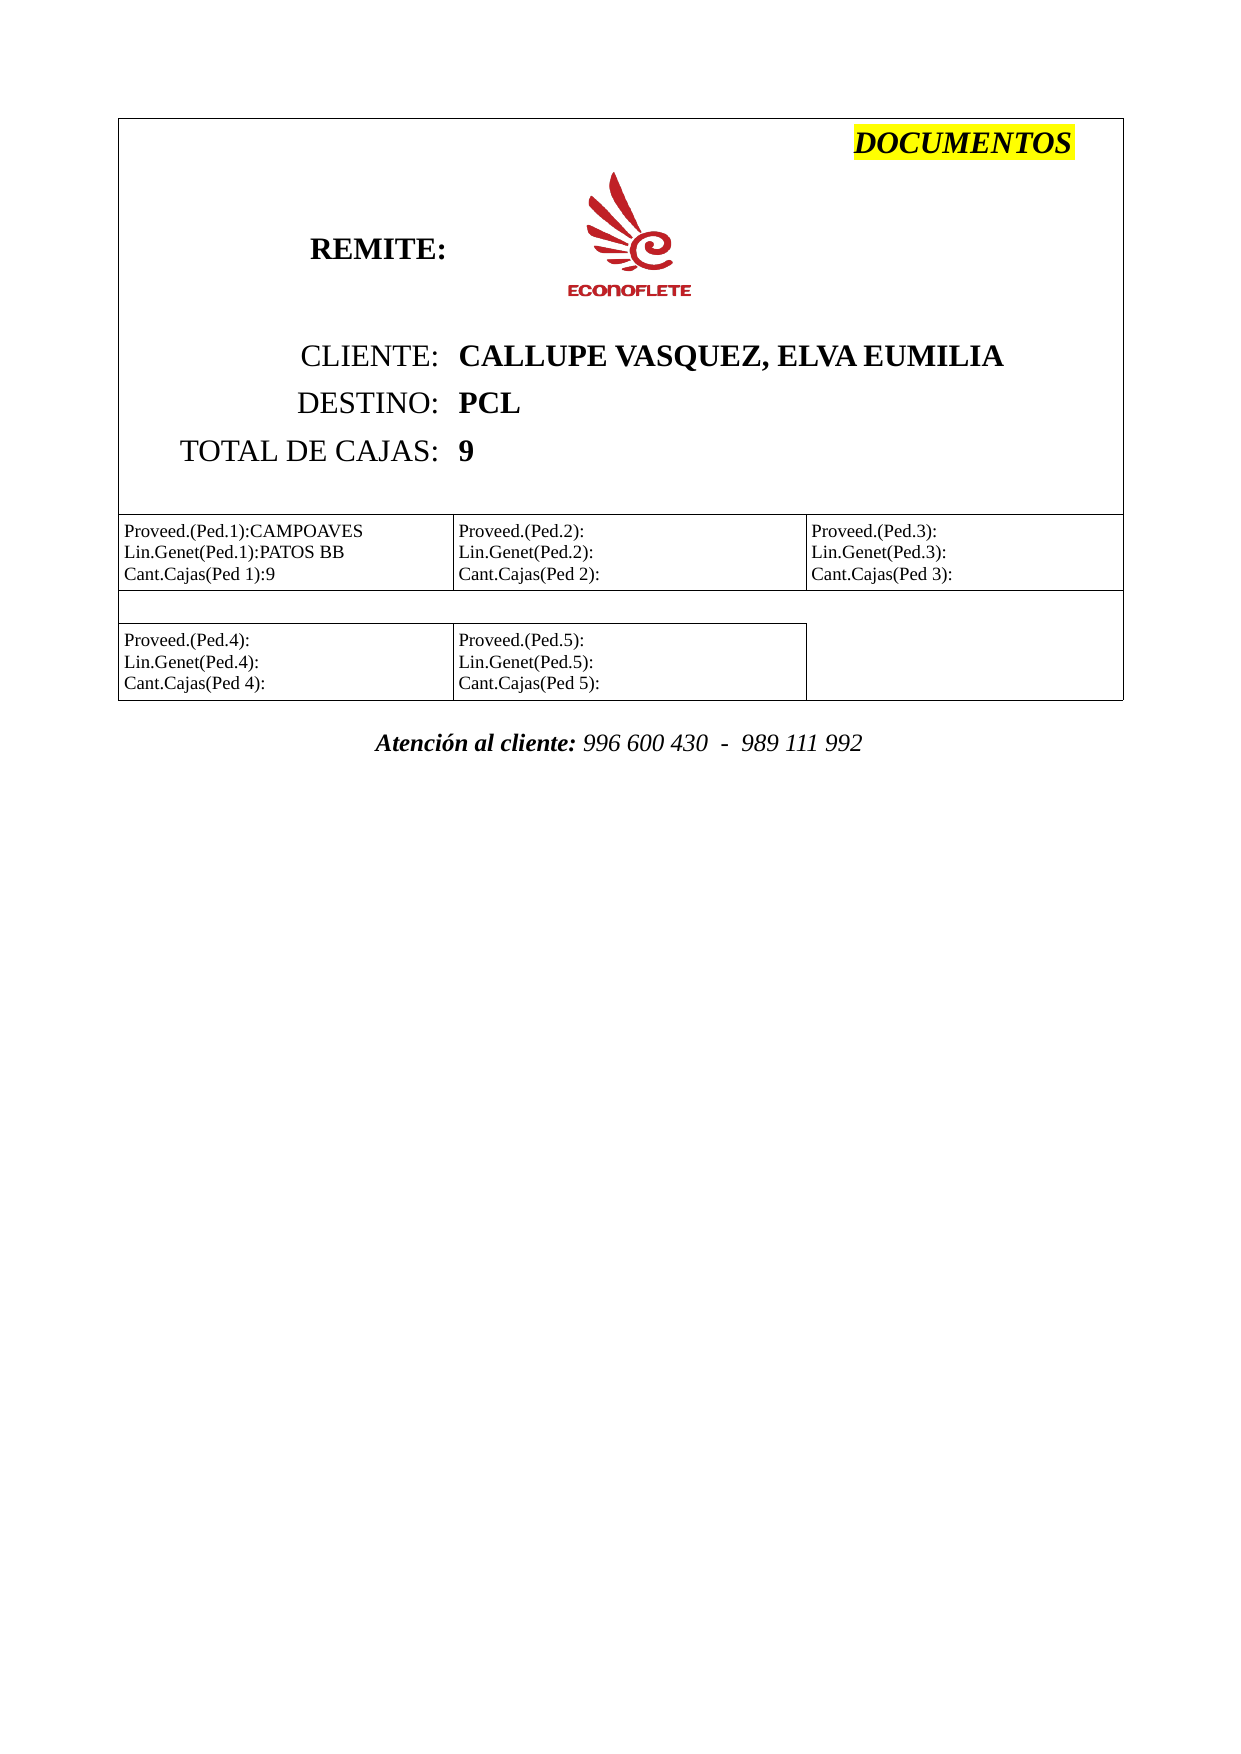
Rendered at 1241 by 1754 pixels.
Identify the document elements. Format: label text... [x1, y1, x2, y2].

table_cell CLIENTE: [119, 332, 453, 379]
table_header DOCUMENTOS [806, 119, 1123, 166]
table_cell [453, 474, 806, 514]
table_cell Proveed.(Ped.4): Lin.Genet(Ped.4): Cant.Cajas(Ped 4): [119, 624, 453, 699]
table_cell [453, 166, 806, 332]
table_cell [119, 591, 453, 623]
table_cell DESTINO: [119, 379, 453, 426]
table_cell PCL [453, 379, 806, 426]
table_header [119, 119, 453, 166]
table_cell REMITE: [119, 166, 453, 332]
text Atención al cliente: 996 600 430 - 989 111 992 [118, 728, 1122, 757]
table_cell [806, 591, 1123, 623]
table_cell Proveed.(Ped.3): Lin.Genet(Ped.3): Cant.Cajas(Ped 3): [807, 515, 1123, 590]
table_cell Proveed.(Ped.2): Lin.Genet(Ped.2): Cant.Cajas(Ped 2): [454, 515, 806, 590]
table_cell [807, 623, 1123, 699]
table_cell Proveed.(Ped.5): Lin.Genet(Ped.5): Cant.Cajas(Ped 5): [454, 624, 806, 699]
table_cell [806, 474, 1123, 514]
table_cell [453, 591, 806, 623]
table_cell Proveed.(Ped.1):CAMPOAVES Lin.Genet(Ped.1):PATOS BB Cant.Cajas(Ped 1):9 [119, 515, 453, 590]
table_cell 9 [453, 426, 1123, 474]
table_cell CALLUPE VASQUEZ, ELVA EUMILIA [453, 332, 1123, 379]
table_cell TOTAL DE CAJAS: [119, 426, 453, 474]
table_cell [806, 379, 1123, 426]
table_cell [806, 166, 1123, 332]
table_header [453, 119, 806, 166]
table_cell [119, 474, 453, 514]
picture [552, 171, 707, 297]
